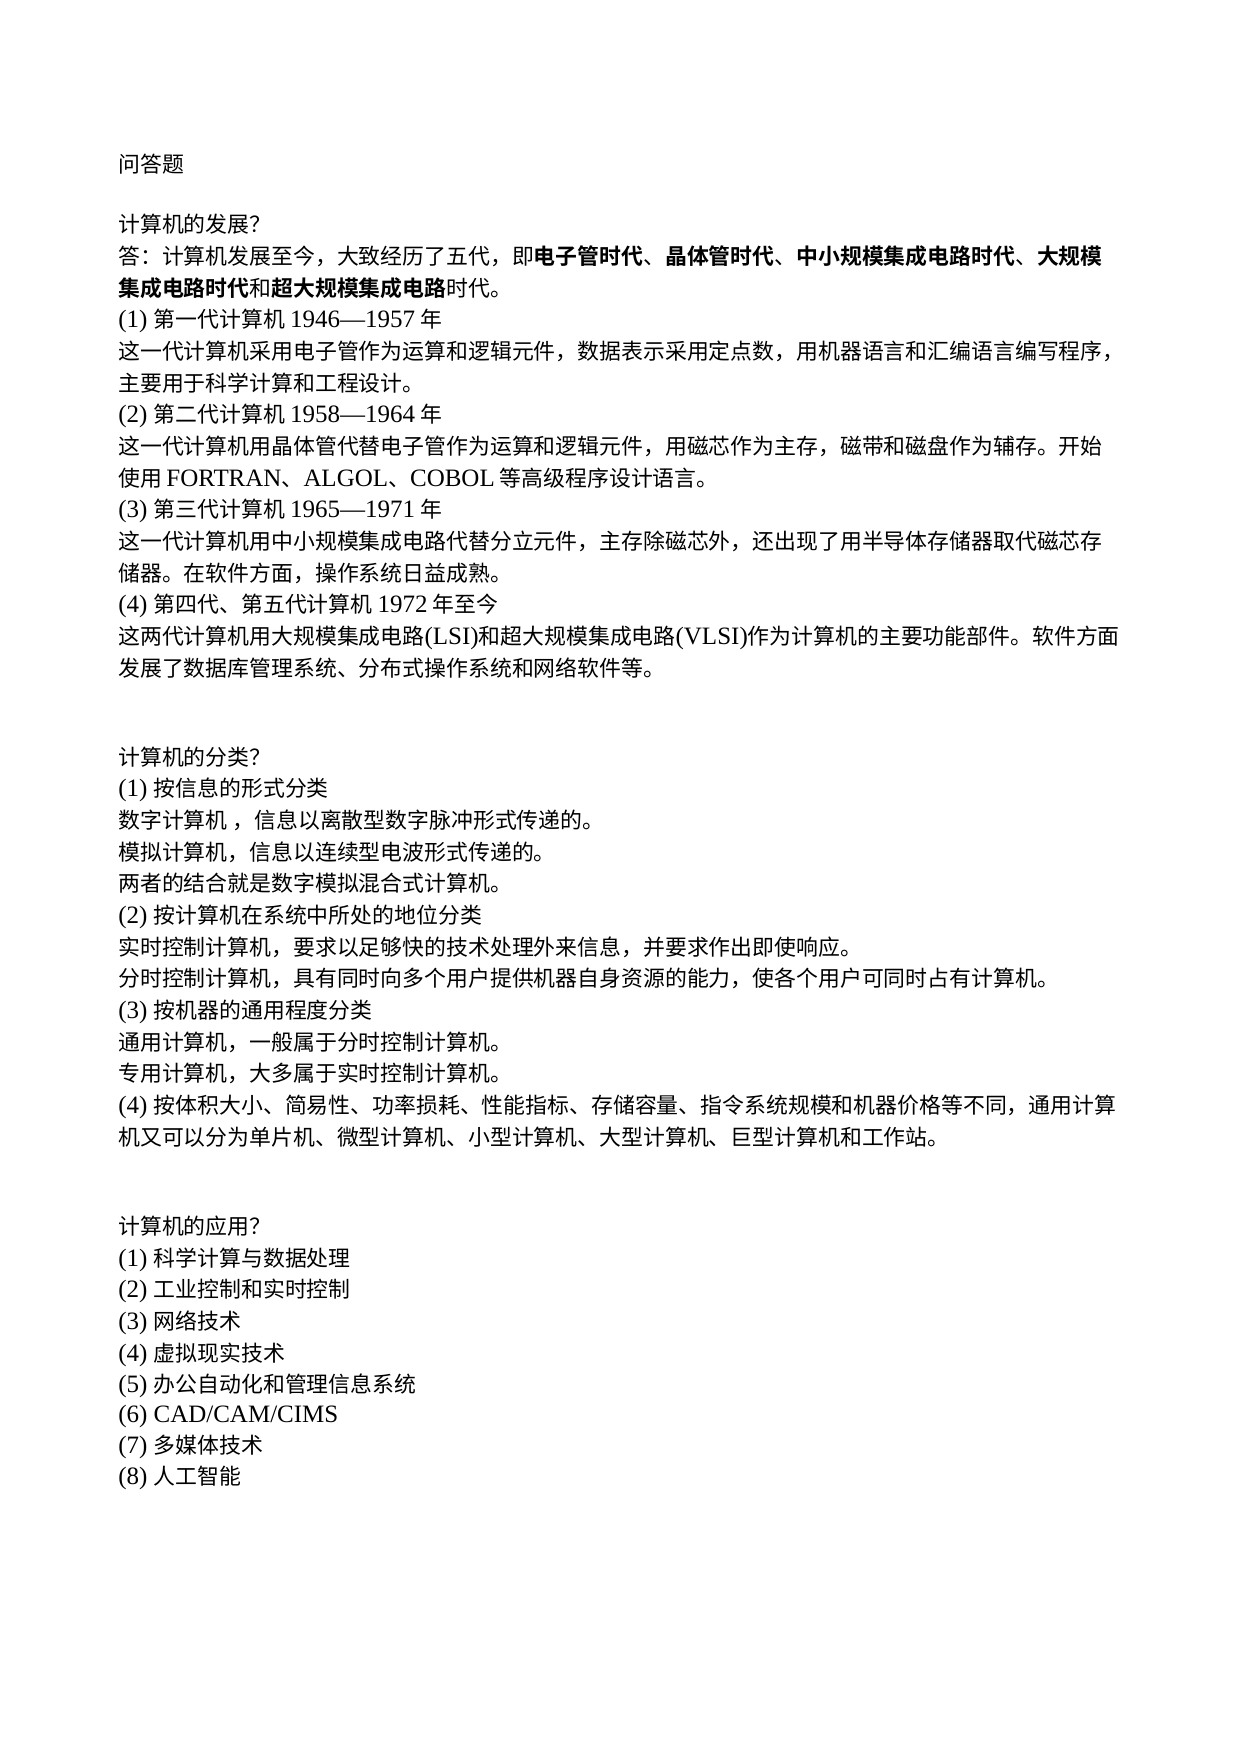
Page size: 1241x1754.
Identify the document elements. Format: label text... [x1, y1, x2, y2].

text (5) 办公自动化和管理信息系统 [118, 1367, 1122, 1399]
text (2) 第二代计算机 1958—1964年 [118, 397, 1122, 429]
text (4) 第四代、第五代计算机 1972年至今 [118, 587, 1122, 619]
text (7) 多媒体技术 [118, 1428, 1122, 1459]
text (3) 网络技术 [118, 1304, 1122, 1336]
text (4) 按体积大小、简易性、功率损耗、性能指标、存储容量、指令系统规模和机器价格等不同，通用计算机又可以分为单片机、微型计算机、小型计算机、大型计算机、巨型计算机和工作站。 [118, 1088, 1122, 1151]
text 实时控制计算机，要求以足够快的技术处理外来信息，并要求作出即使响应。 [118, 930, 1122, 961]
text 这两代计算机用大规模集成电路(LSI)和超大规模集成电路(VLSI)作为计算机的主要功能部件。软件方面发展了数据库管理系统、分布式操作系统和网络软件等。 [118, 619, 1122, 682]
text (2) 按计算机在系统中所处的地位分类 [118, 898, 1122, 930]
text (3) 按机器的通用程度分类 [118, 993, 1122, 1025]
text 这一代计算机用中小规模集成电路代替分立元件，主存除磁芯外，还出现了用半导体存储器取代磁芯存储器。在软件方面，操作系统日益成熟。 [118, 524, 1122, 587]
text (3) 第三代计算机 1965—1971年 [118, 492, 1122, 524]
text 分时控制计算机，具有同时向多个用户提供机器自身资源的能力，使各个用户可同时占有计算机。 [118, 961, 1122, 993]
text (2) 工业控制和实时控制 [118, 1272, 1122, 1304]
text 计算机的应用？ [118, 1209, 1122, 1241]
text 计算机的发展？ [118, 207, 1122, 239]
text (4) 虚拟现实技术 [118, 1336, 1122, 1367]
text (1) 按信息的形式分类 [118, 771, 1122, 803]
text 专用计算机，大多属于实时控制计算机。 [118, 1056, 1122, 1088]
text (1) 第一代计算机 1946—1957年 [118, 302, 1122, 334]
text 模拟计算机，信息以连续型电波形式传递的。 [118, 835, 1122, 866]
text 数字计算机 ，信息以离散型数字脉冲形式传递的。 [118, 803, 1122, 835]
text (1) 科学计算与数据处理 [118, 1241, 1122, 1272]
text 计算机的分类？ [118, 740, 1122, 771]
text 问答题 [118, 147, 1122, 178]
text 答：计算机发展至今，大致经历了五代，即电子管时代、晶体管时代、中小规模集成电路时代、大规模集成电路时代和超大规模集成电路时代。 [118, 239, 1122, 302]
text (6) CAD/CAM/CIMS [118, 1399, 1122, 1428]
text 两者的结合就是数字模拟混合式计算机。 [118, 866, 1122, 898]
text 这一代计算机用晶体管代替电子管作为运算和逻辑元件，用磁芯作为主存，磁带和磁盘作为辅存。开始使用FORTRAN、ALGOL、COBOL等高级程序设计语言。 [118, 429, 1122, 492]
text (8) 人工智能 [118, 1459, 1122, 1491]
text 这一代计算机采用电子管作为运算和逻辑元件，数据表示采用定点数，用机器语言和汇编语言编写程序，主要用于科学计算和工程设计。 [118, 334, 1122, 397]
text 通用计算机，一般属于分时控制计算机。 [118, 1025, 1122, 1056]
